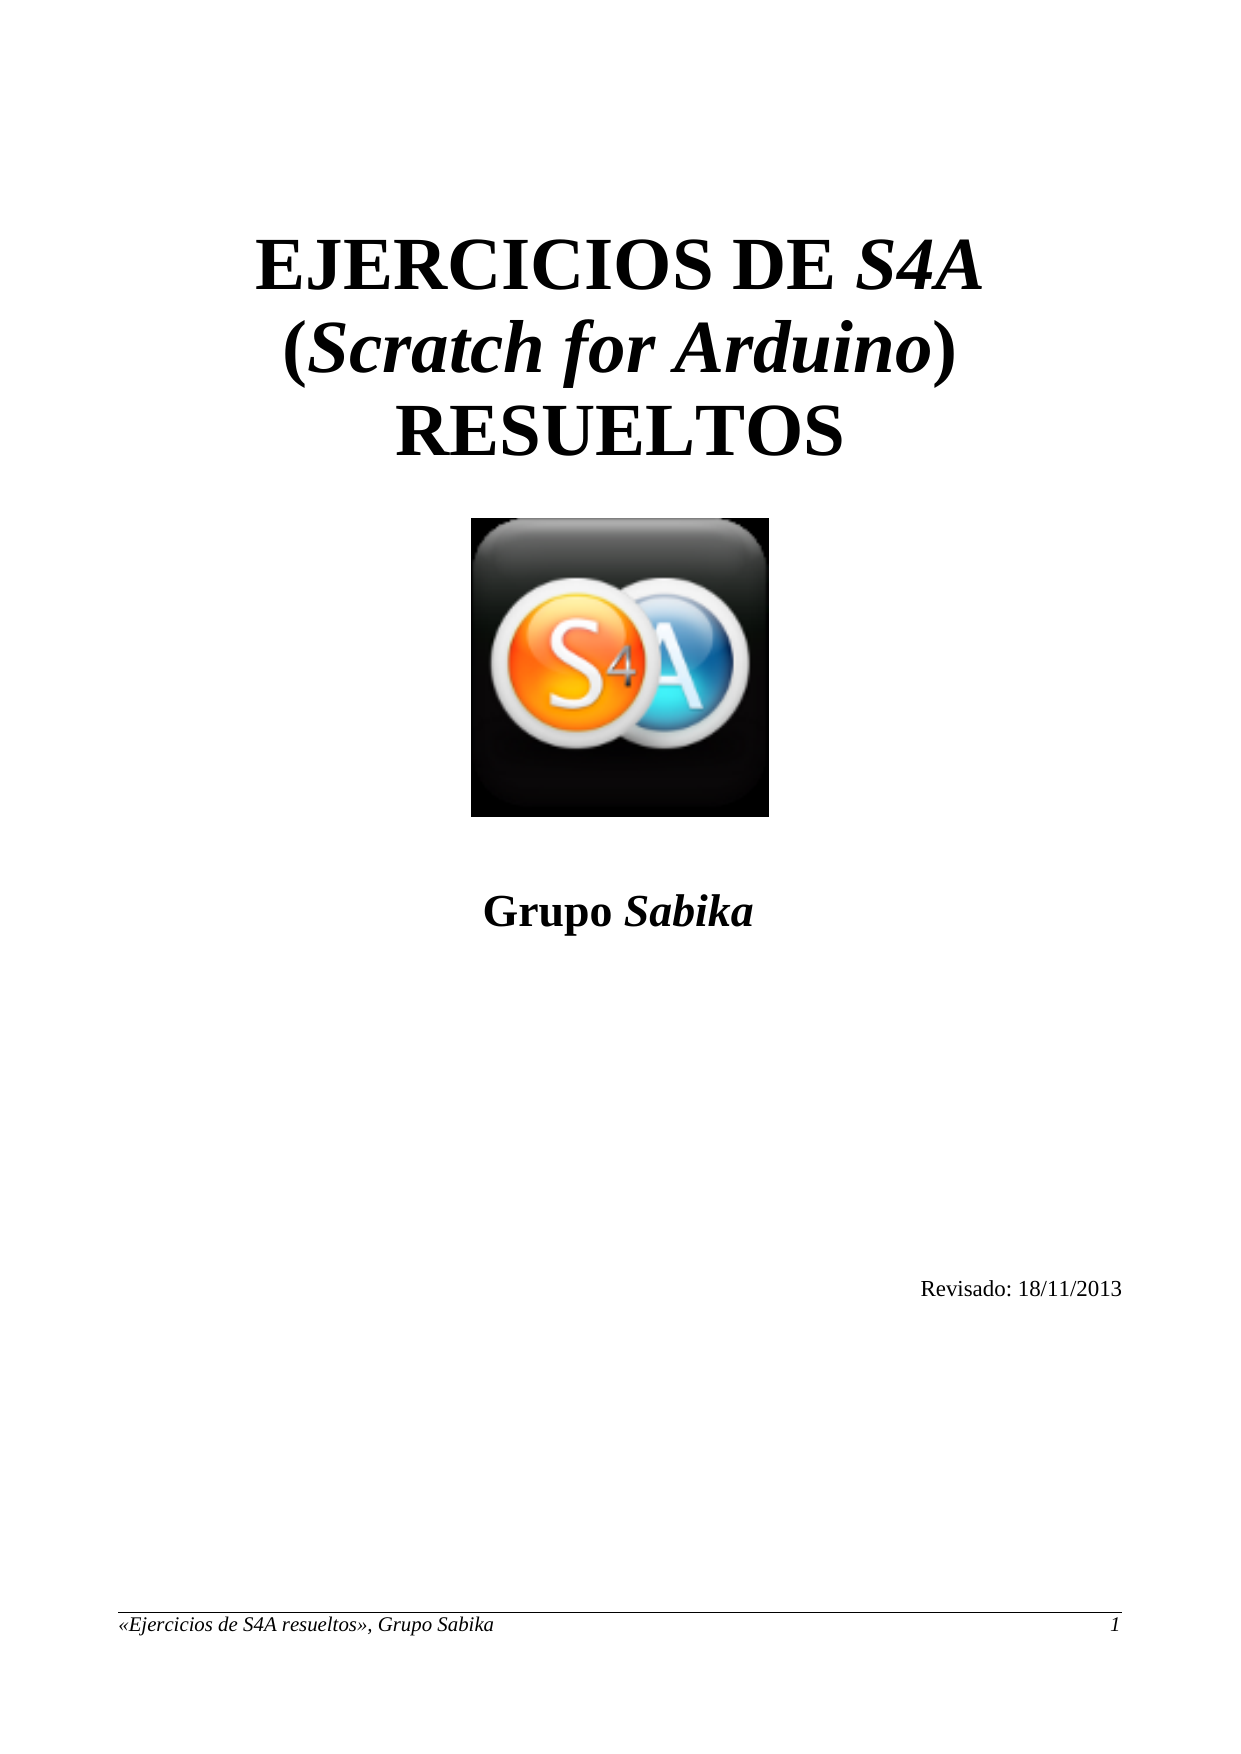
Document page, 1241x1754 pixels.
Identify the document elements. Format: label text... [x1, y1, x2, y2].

text Revisado: 18/11/2013 [118, 1276, 920, 1301]
text EJERCICIOS DE S4A (Scratch for Arduino) RESUELTOS [845, 223, 1122, 472]
text Grupo Sabika [758, 886, 1122, 937]
picture [471, 518, 769, 817]
text Grupo Sabika [118, 886, 483, 937]
text EJERCICIOS DE S4A (Scratch for Arduino) RESUELTOS [118, 223, 395, 472]
